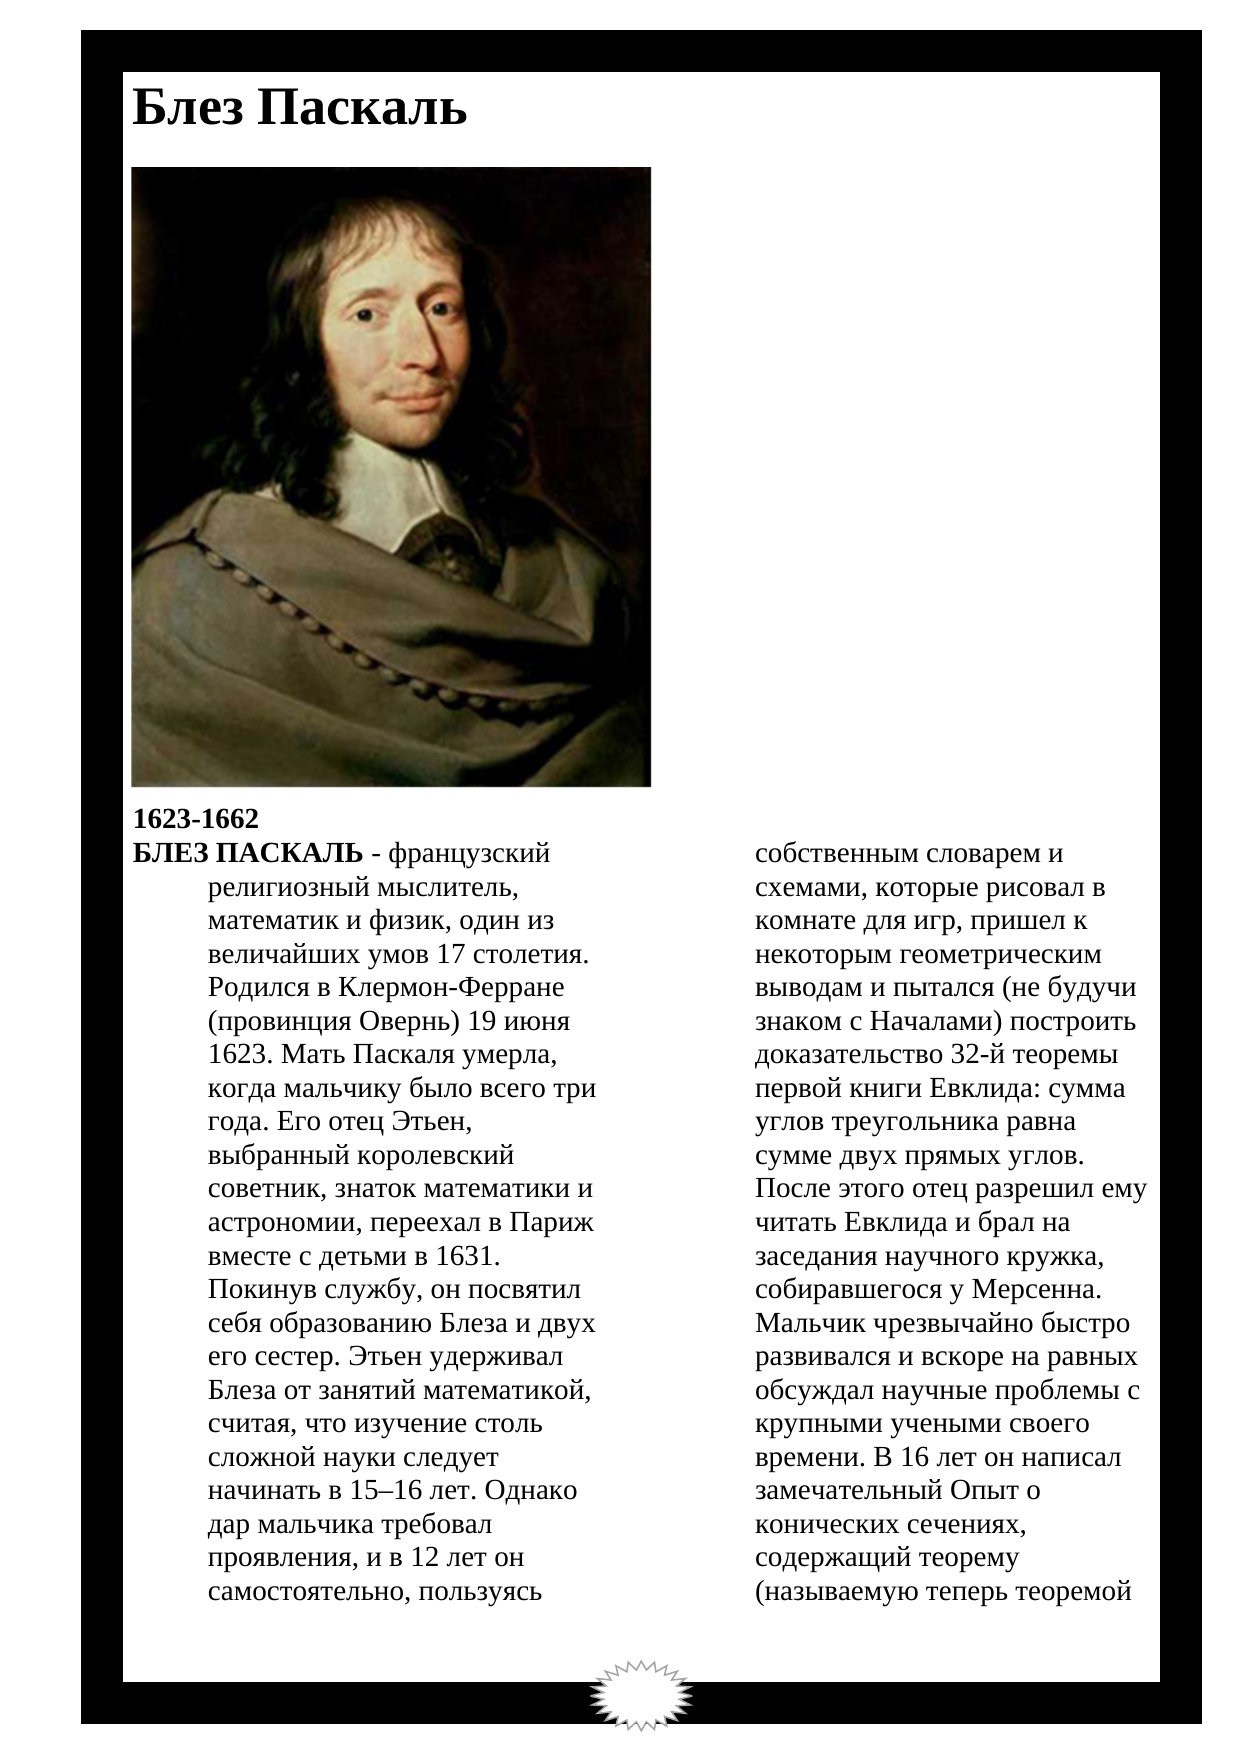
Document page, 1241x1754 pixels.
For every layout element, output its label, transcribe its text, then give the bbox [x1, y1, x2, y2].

subtitle собственным словарем и схемами, которые рисовал в комнате для игр, пришел к некоторым геометрическим выводам и пытался (не будучи знаком с Началами) построить доказательство 32-й теоремы первой книги Евклида: сумма углов треугольника равна сумме двух прямых углов. После этого отец разрешил ему читать Евклида и брал на заседания научного кружка, собиравшегося у Мерсенна. Мальчик чрезвычайно быстро развивался и вскоре на равных обсуждал научные проблемы с крупными учеными своего времени. В 16 лет он написал замечательный Опыт о конических сечениях, содержащий теорему (называемую теперь теоремой [680, 835, 1152, 1607]
subtitle БЛЕЗ ПАСКАЛЬ - французский религиозный мыслитель, математик и физик, один из величайших умов 17 столетия. Родился в Клермон-Ферране (провинция Овернь) 19 июня 1623. Мать Паскаля умерла, когда мальчику было всего три года. Его отец Этьен, выбранный королевский советник, знаток математики и астрономии, переехал в Париж вместе с детьми в 1631. Покинув службу, он посвятил себя образованию Блеза и двух его сестер. Этьен удерживал Блеза от занятий математикой, считая, что изучение столь сложной науки следует начинать в 15–16 лет. Однако дар мальчика требовал проявления, и в 12 лет он самостоятельно, пользуясь [133, 835, 604, 1607]
subtitle 1623-1662 [133, 802, 1152, 835]
subtitle Блез Паскаль [133, 74, 1152, 136]
